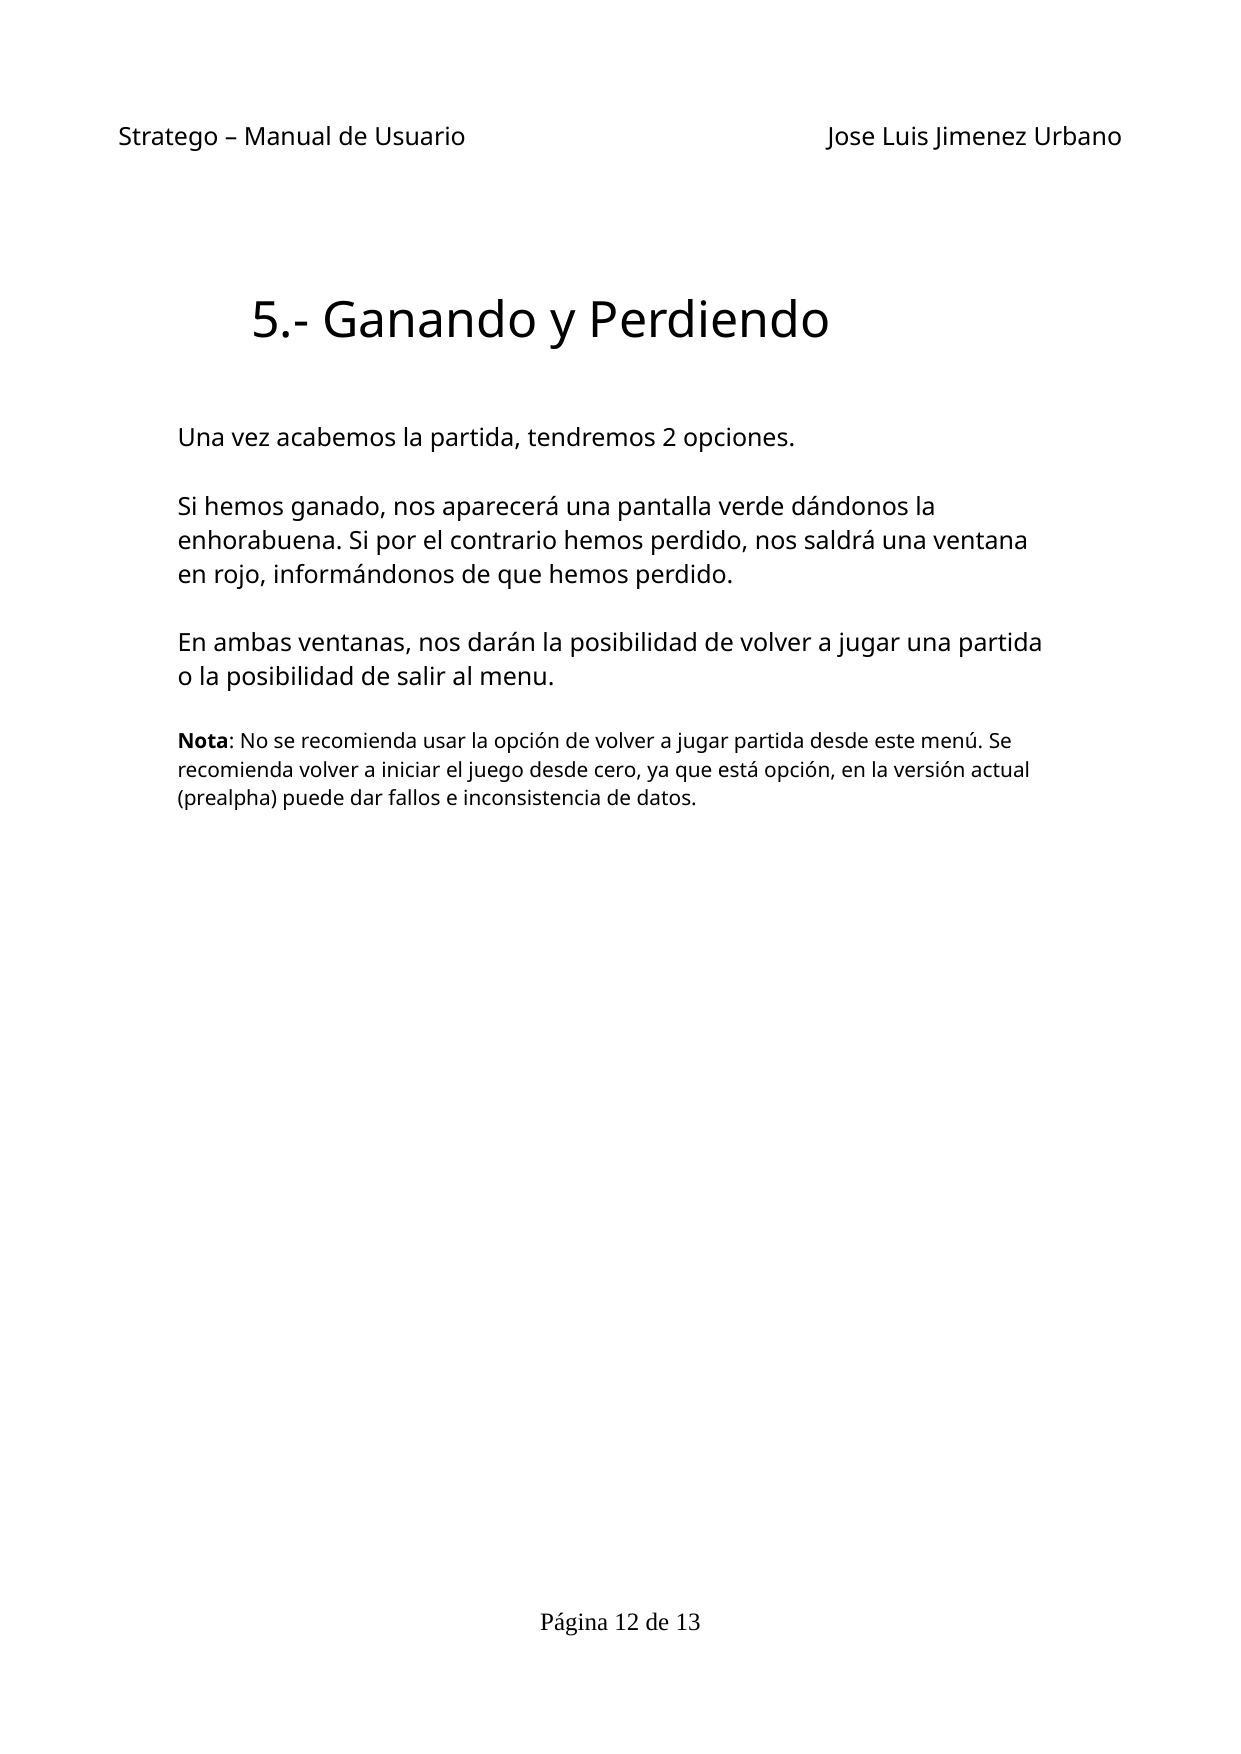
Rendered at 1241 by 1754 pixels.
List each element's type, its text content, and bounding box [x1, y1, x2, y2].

text Nota: No se recomienda usar la opción de volver a jugar partida desde este menú. Se recomienda volver a iniciar el juego desde cero, ya que está opción, en la versión actual (prealpha) puede dar fallos e inconsistencia de datos. [177, 727, 1063, 812]
text Si hemos ganado, nos aparecerá una pantalla verde dándonos la enhorabuena. Si por el contrario hemos perdido, nos saldrá una ventana en rojo, informándonos de que hemos perdido. [177, 488, 1063, 590]
text Una vez acabemos la partida, tendremos 2 opciones. [177, 420, 1063, 454]
text 5.- Ganando y Perdiendo [177, 284, 1063, 352]
text En ambas ventanas, nos darán la posibilidad de volver a jugar una partida o la posibilidad de salir al menu. [177, 624, 1063, 693]
